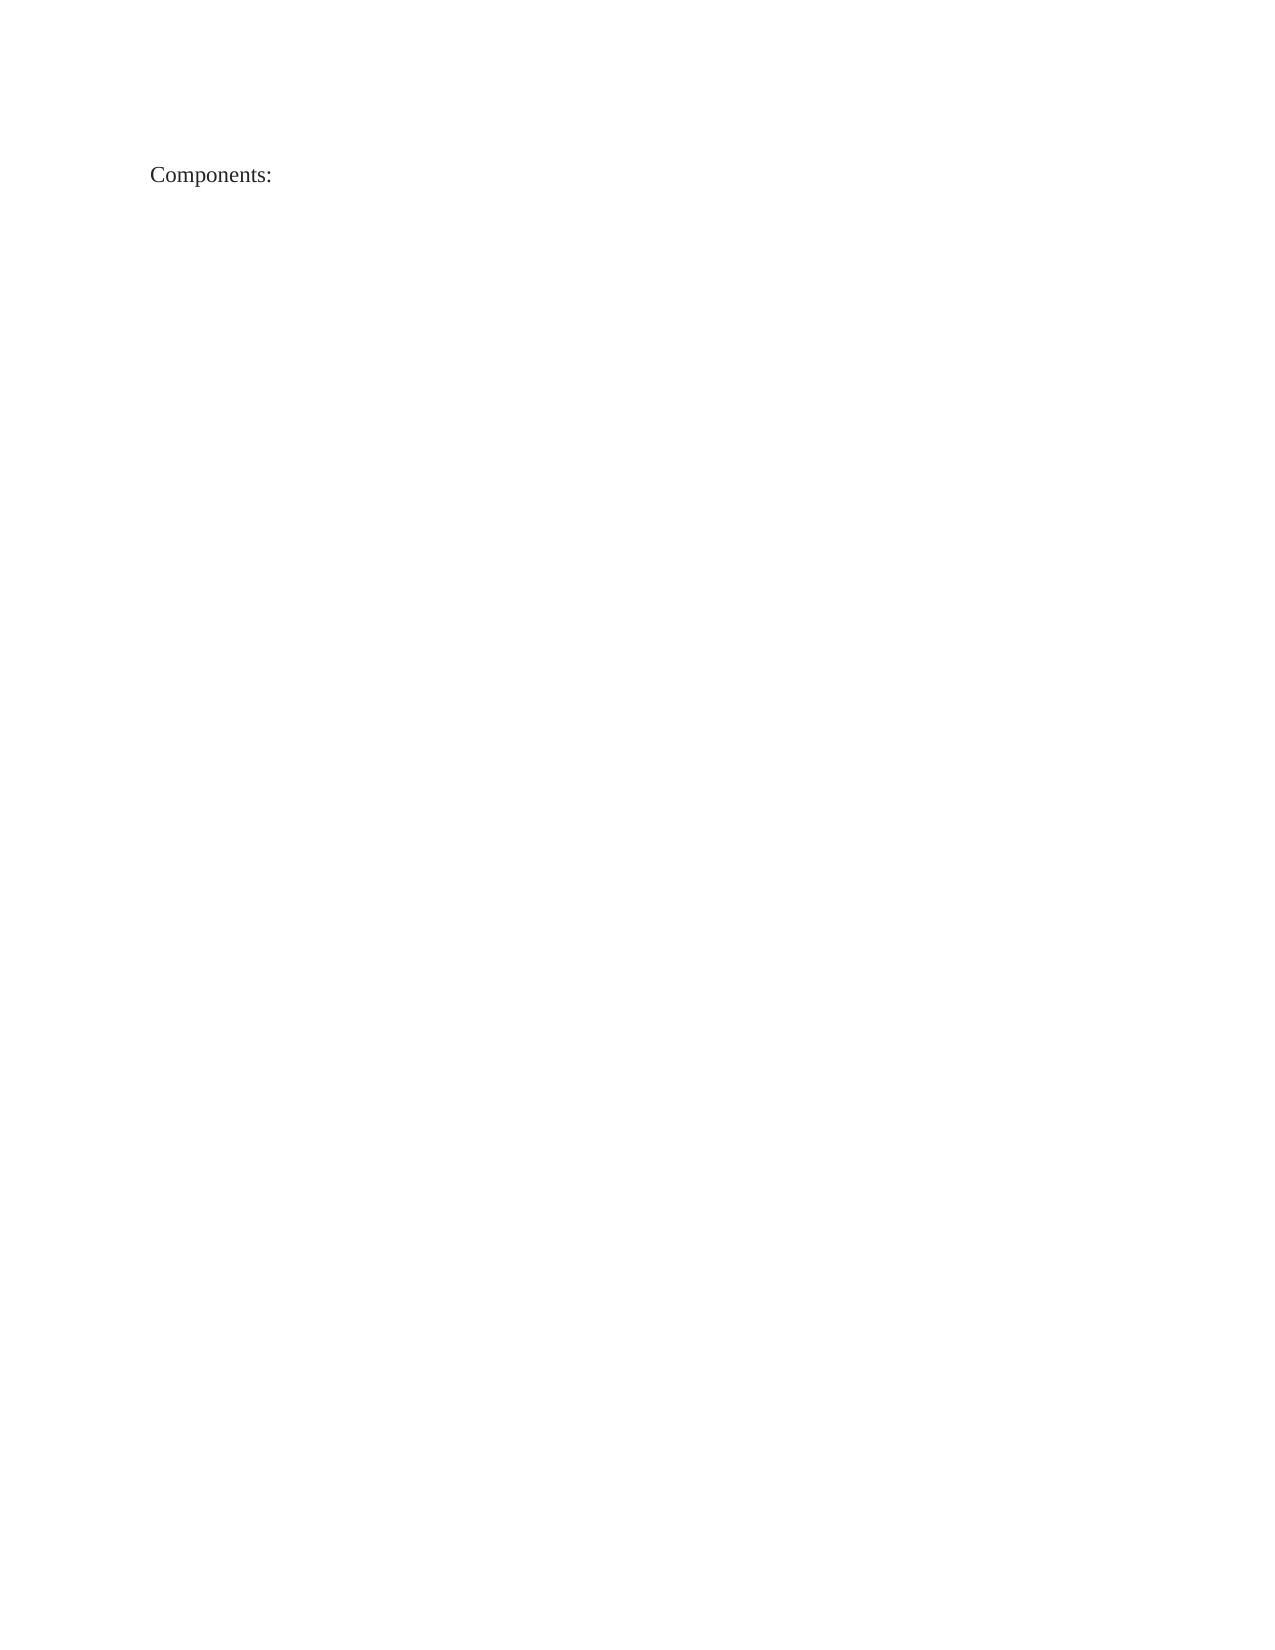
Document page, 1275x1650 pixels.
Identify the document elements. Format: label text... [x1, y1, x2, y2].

subtitle Components: [150, 150, 1125, 187]
